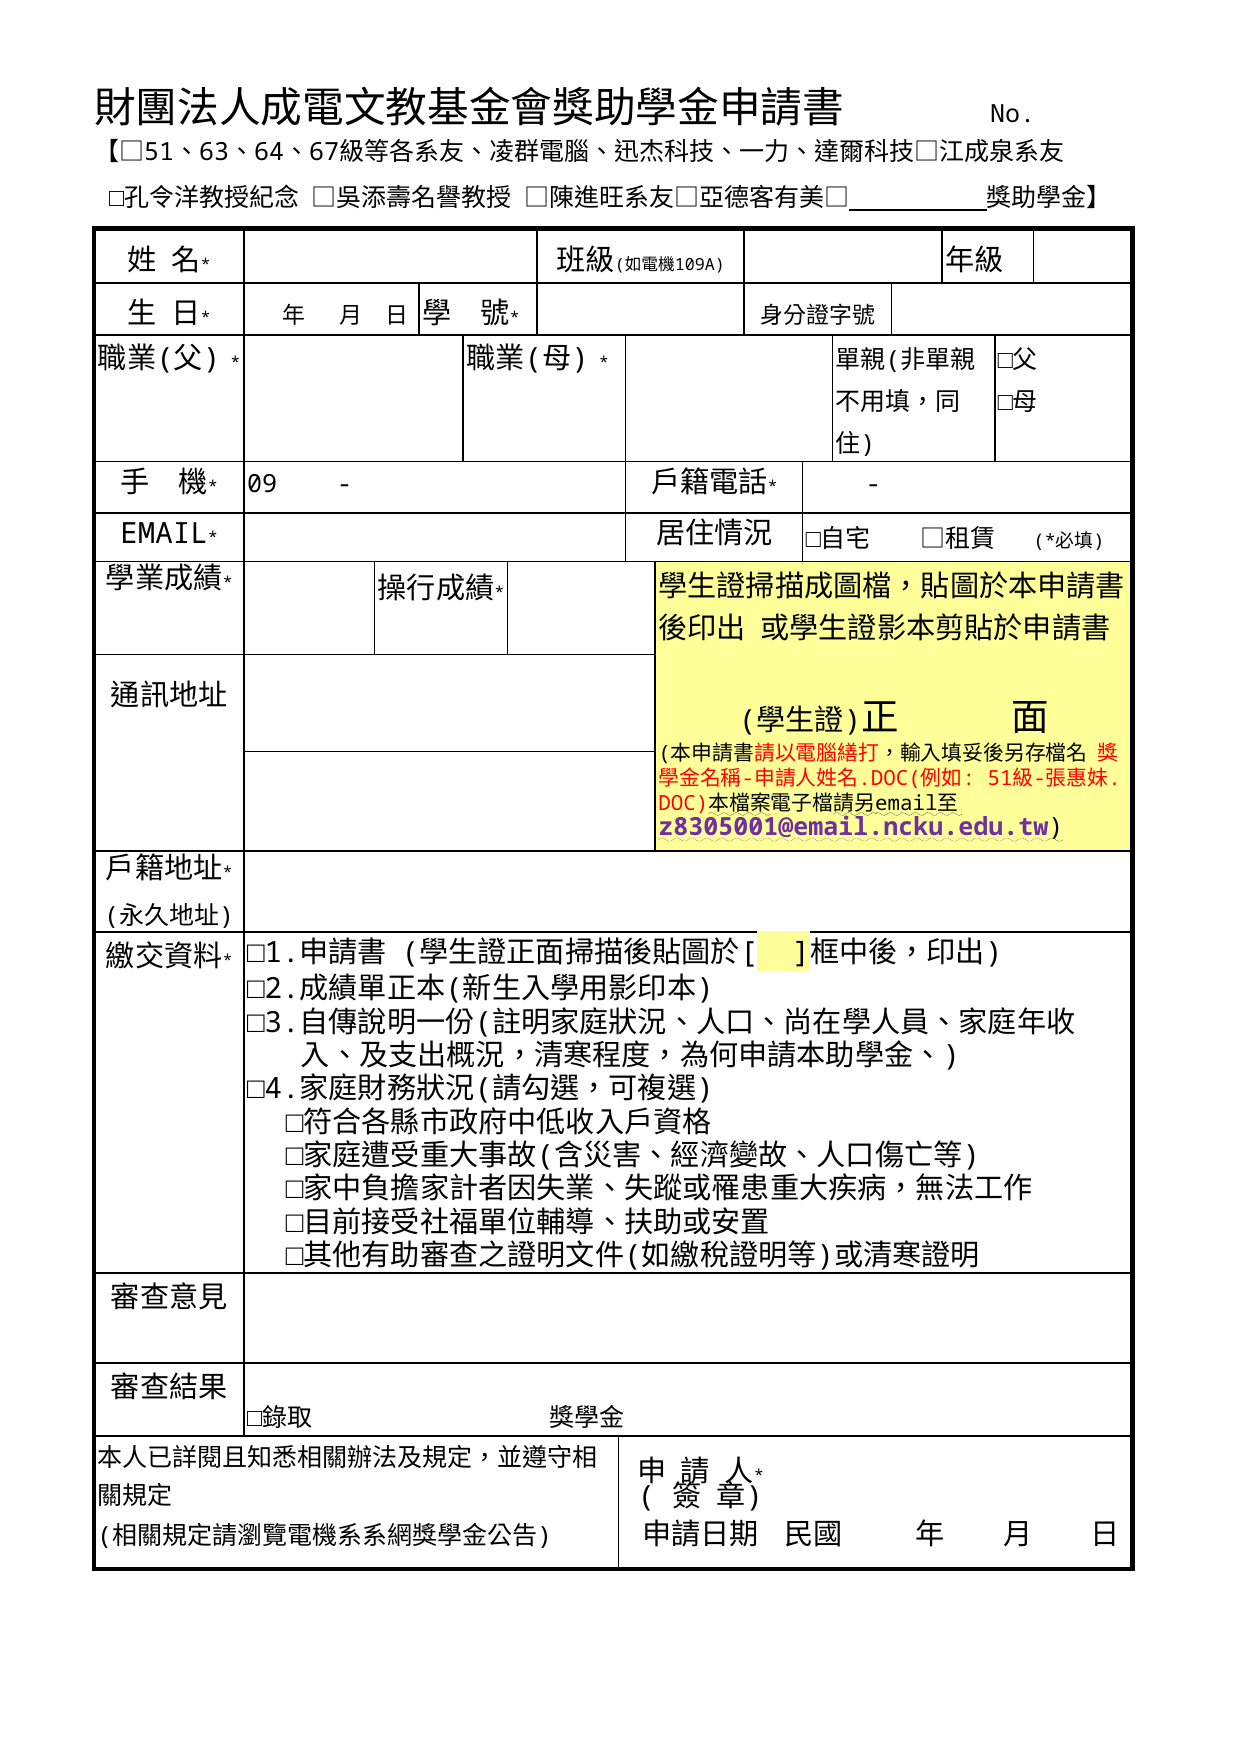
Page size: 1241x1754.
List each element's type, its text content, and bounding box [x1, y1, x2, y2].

table_cell 學生證掃描成圖檔，貼圖於本申請書後印出 或學生證影本剪貼於申請書 (學生證)正 面 (本申請書請以電腦繕打，輸入填妥後另存檔名 獎學金名稱-申請人姓名.DOC(例如: 51級-張惠妹. DOC)本檔案電子檔請另email至z8305001@email.ncku.edu.tw) [656, 562, 1130, 850]
table_cell □自宅 □租賃 (*必填) [803, 514, 1130, 561]
table_header [1034, 231, 1130, 282]
table_cell EMAIL* [96, 514, 243, 561]
table_cell 身分證字號 [745, 284, 891, 334]
table_cell - [803, 462, 1130, 512]
table_cell 申 請 人* ( 簽 章) [619, 1437, 781, 1512]
table_cell [245, 562, 374, 653]
table_header 班級(如電機109A) [538, 231, 743, 282]
table_cell 操行成績* [375, 562, 507, 653]
table_cell [245, 336, 462, 461]
table_cell 繳交資料* [96, 933, 243, 1272]
table_cell 年 月 日 [245, 284, 418, 334]
table_cell 戶籍電話* [626, 462, 802, 512]
table_header [745, 231, 941, 282]
table_cell 職業(父) * [96, 336, 243, 461]
table_cell 學 號* [420, 284, 536, 334]
table_cell □父 □母 [996, 336, 1130, 461]
table_cell 通訊地址 [96, 655, 243, 850]
table_header [245, 231, 536, 282]
table_cell [245, 852, 1130, 931]
table_cell 民國 年 月 日 [781, 1512, 1130, 1567]
table_cell [245, 752, 654, 850]
table_cell □1.申請書 (學生證正面掃描後貼圖於[ ]框中後，印出) □2.成績單正本(新生入學用影印本) □3.自傳說明一份(註明家庭狀況、人口、尚在學人員、家庭年收入、及支出概況，清寒程度，為何申請本助學金、) □4.家庭財務狀況(請勾選，可複選) □符合各縣市政府中低收入戶資格 □家庭遭受重大事故(含災害、經濟變故、人口傷亡等) □家中負擔家計者因失業、失蹤或罹患重大疾病，無法工作 □目前接受社福單位輔導、扶助或安置 □其他有助審查之證明文件(如繳稅證明等)或清寒證明 [245, 933, 1130, 1272]
text □孔令洋教授紀念 □吳添壽名譽教授 □陳進旺系友□亞德客有美□ 獎助學金】 [94, 180, 1128, 213]
table_header 年級 [943, 231, 1033, 282]
text 【□51、63、64、67級等各系友、凌群電腦、迅杰科技、一力、達爾科技□江成泉系友 [94, 134, 1128, 167]
table_cell 手 機* [96, 462, 243, 512]
table_cell [245, 1274, 1130, 1362]
table_cell [508, 562, 654, 653]
table_cell [538, 284, 743, 334]
table_cell 09 - [245, 462, 625, 512]
table_cell 申請日期 [619, 1512, 781, 1567]
table_cell 生 日* [96, 284, 243, 334]
table_cell [245, 655, 654, 751]
table_cell [781, 1437, 1130, 1512]
table_header 姓 名* [96, 231, 243, 282]
table_cell [892, 284, 1130, 334]
table_cell 審查結果 [96, 1364, 243, 1435]
table_cell □錄取 獎學金 [245, 1364, 1130, 1435]
table_cell [245, 514, 625, 561]
table_cell 居住情況 [626, 514, 802, 561]
table_cell [626, 336, 832, 461]
table_cell 單親(非單親不用填，同住) [833, 336, 994, 461]
table_cell 戶籍地址* (永久地址) [96, 852, 243, 931]
table_cell 審查意見 [96, 1274, 243, 1362]
table_cell 職業(母) * [464, 336, 625, 461]
table_cell 學業成績* [96, 562, 243, 653]
table_cell 本人已詳閱且知悉相關辦法及規定，並遵守相關規定 [96, 1437, 618, 1512]
table_cell (相關規定請瀏覽電機系系網獎學金公告) [96, 1512, 618, 1567]
text 財團法人成電文教基金會獎助學金申請書 No. [94, 74, 1122, 134]
